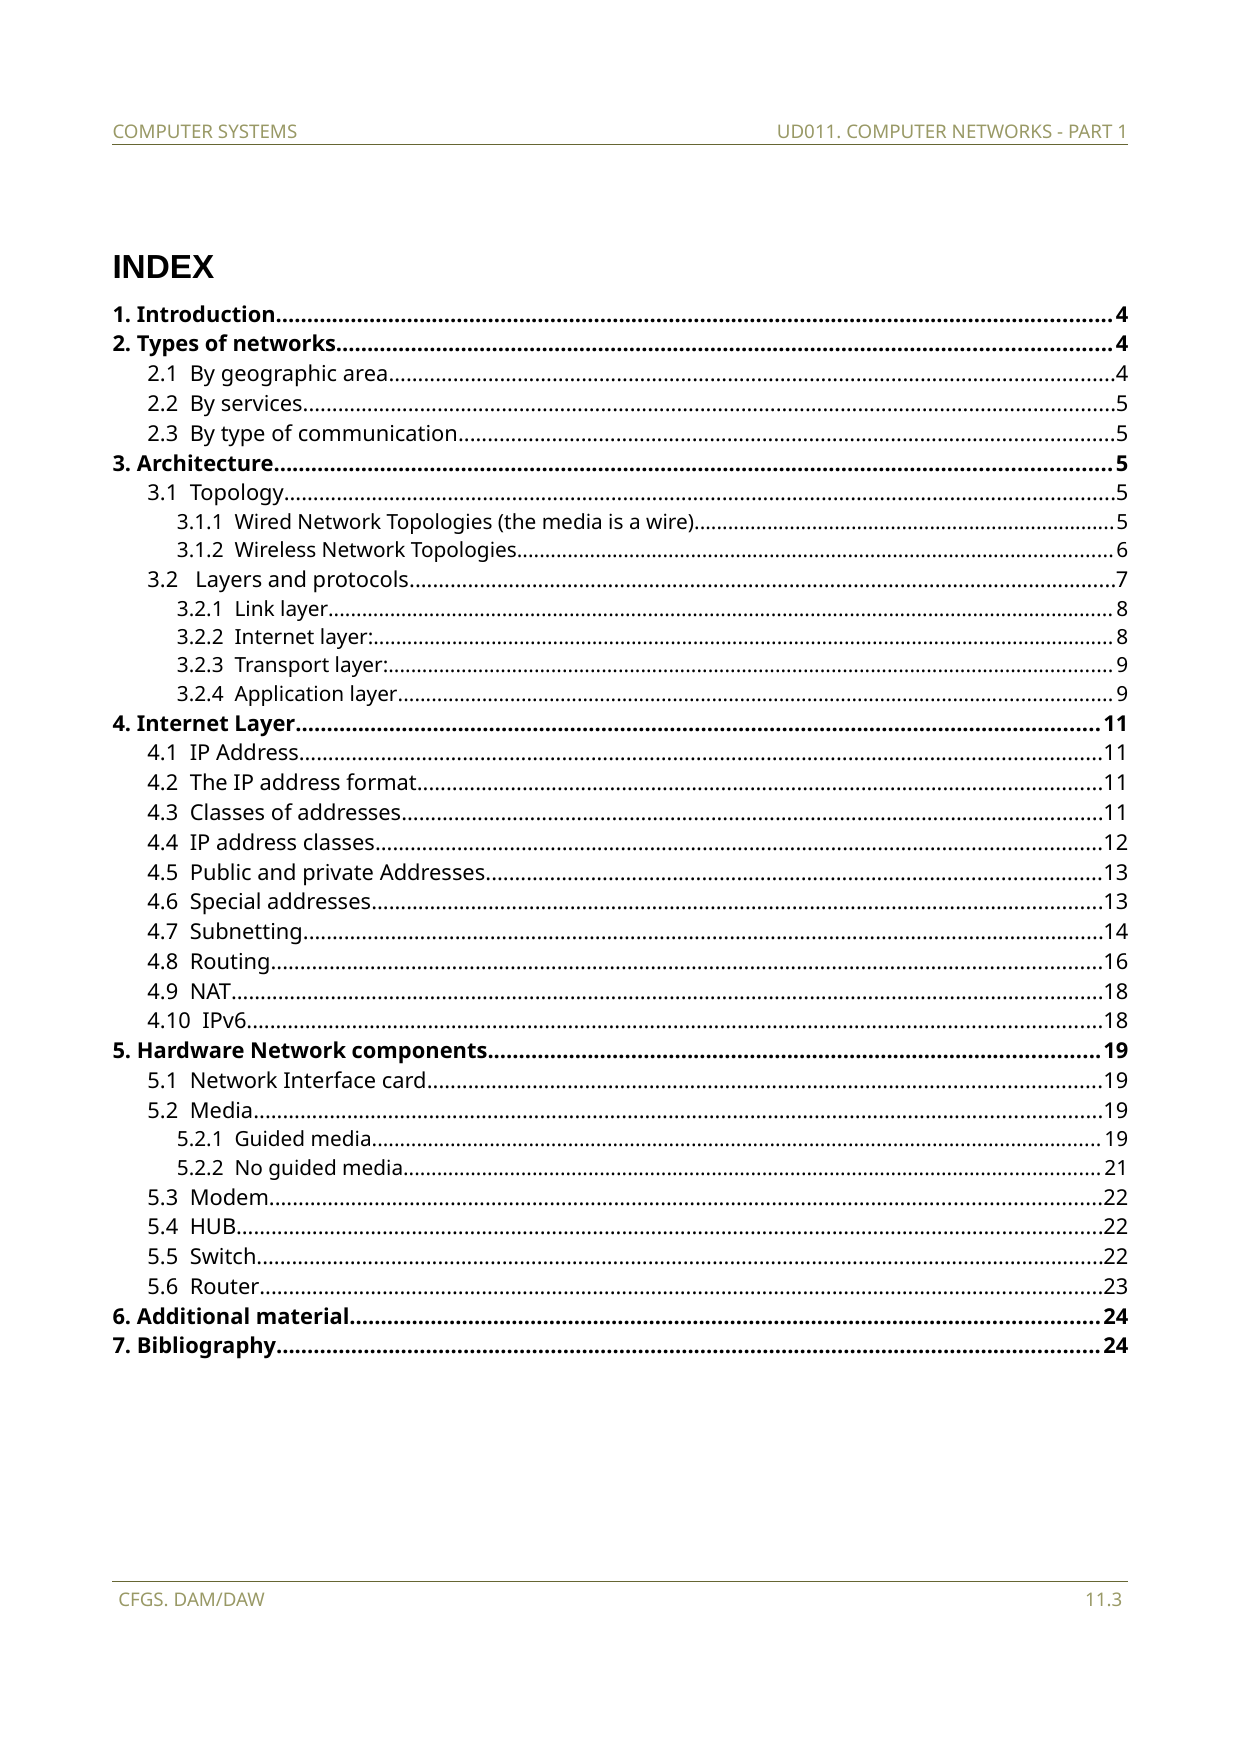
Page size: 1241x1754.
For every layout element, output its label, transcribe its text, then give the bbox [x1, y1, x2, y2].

text 5.2.1 Guided media 19 [171, 1124, 1128, 1153]
text 5.2.2 No guided media 21 [171, 1153, 1128, 1181]
text 4.9 NAT 18 [142, 976, 1128, 1005]
text 5.5 Switch 22 [142, 1241, 1128, 1271]
text 3.2.2 Internet layer: 8 [171, 622, 1128, 651]
text 2.3 By type of communication 5 [142, 418, 1128, 447]
text 2. Types of networks 4 [112, 328, 1128, 358]
text 3.2.3 Transport layer: 9 [171, 651, 1128, 679]
text 5.4 HUB 22 [142, 1211, 1128, 1241]
text 4.10 IPv6 18 [142, 1005, 1128, 1035]
text 4.6 Special addresses 13 [142, 886, 1128, 916]
text 3.1 Topology 5 [142, 477, 1128, 507]
text 7. Bibliography 24 [112, 1330, 1128, 1360]
text 5. Hardware Network components 19 [112, 1035, 1128, 1065]
text 3.2.1 Link layer 8 [171, 594, 1128, 622]
text 4.7 Subnetting 14 [142, 916, 1128, 946]
text 5.3 Modem 22 [142, 1181, 1128, 1211]
text 3.2.4 Application layer 9 [171, 679, 1128, 707]
text 2.2 By services 5 [142, 388, 1128, 418]
text 5.1 Network Interface card 19 [142, 1065, 1128, 1095]
text 2.1 By geographic area 4 [142, 358, 1128, 388]
text 4.2 The IP address format 11 [142, 767, 1128, 797]
text 3.2 Layers and protocols 7 [142, 564, 1128, 594]
subtitle INDEX [112, 248, 1128, 286]
text 4.4 IP address classes 12 [142, 827, 1128, 856]
text 5.6 Router 23 [142, 1271, 1128, 1301]
text 3. Architecture 5 [112, 447, 1128, 477]
text 4.8 Routing 16 [142, 946, 1128, 976]
text 4.3 Classes of addresses 11 [142, 797, 1128, 827]
text 4. Internet Layer 11 [112, 707, 1128, 737]
text 4.1 IP Address 11 [142, 737, 1128, 767]
text 5.2 Media 19 [142, 1095, 1128, 1124]
text 6. Additional material 24 [112, 1301, 1128, 1330]
text 4.5 Public and private Addresses 13 [142, 856, 1128, 886]
text 3.1.1 Wired Network Topologies (the media is a wire) 5 [171, 507, 1128, 536]
text 1. Introduction 4 [112, 298, 1128, 328]
text 3.1.2 Wireless Network Topologies 6 [171, 536, 1128, 564]
